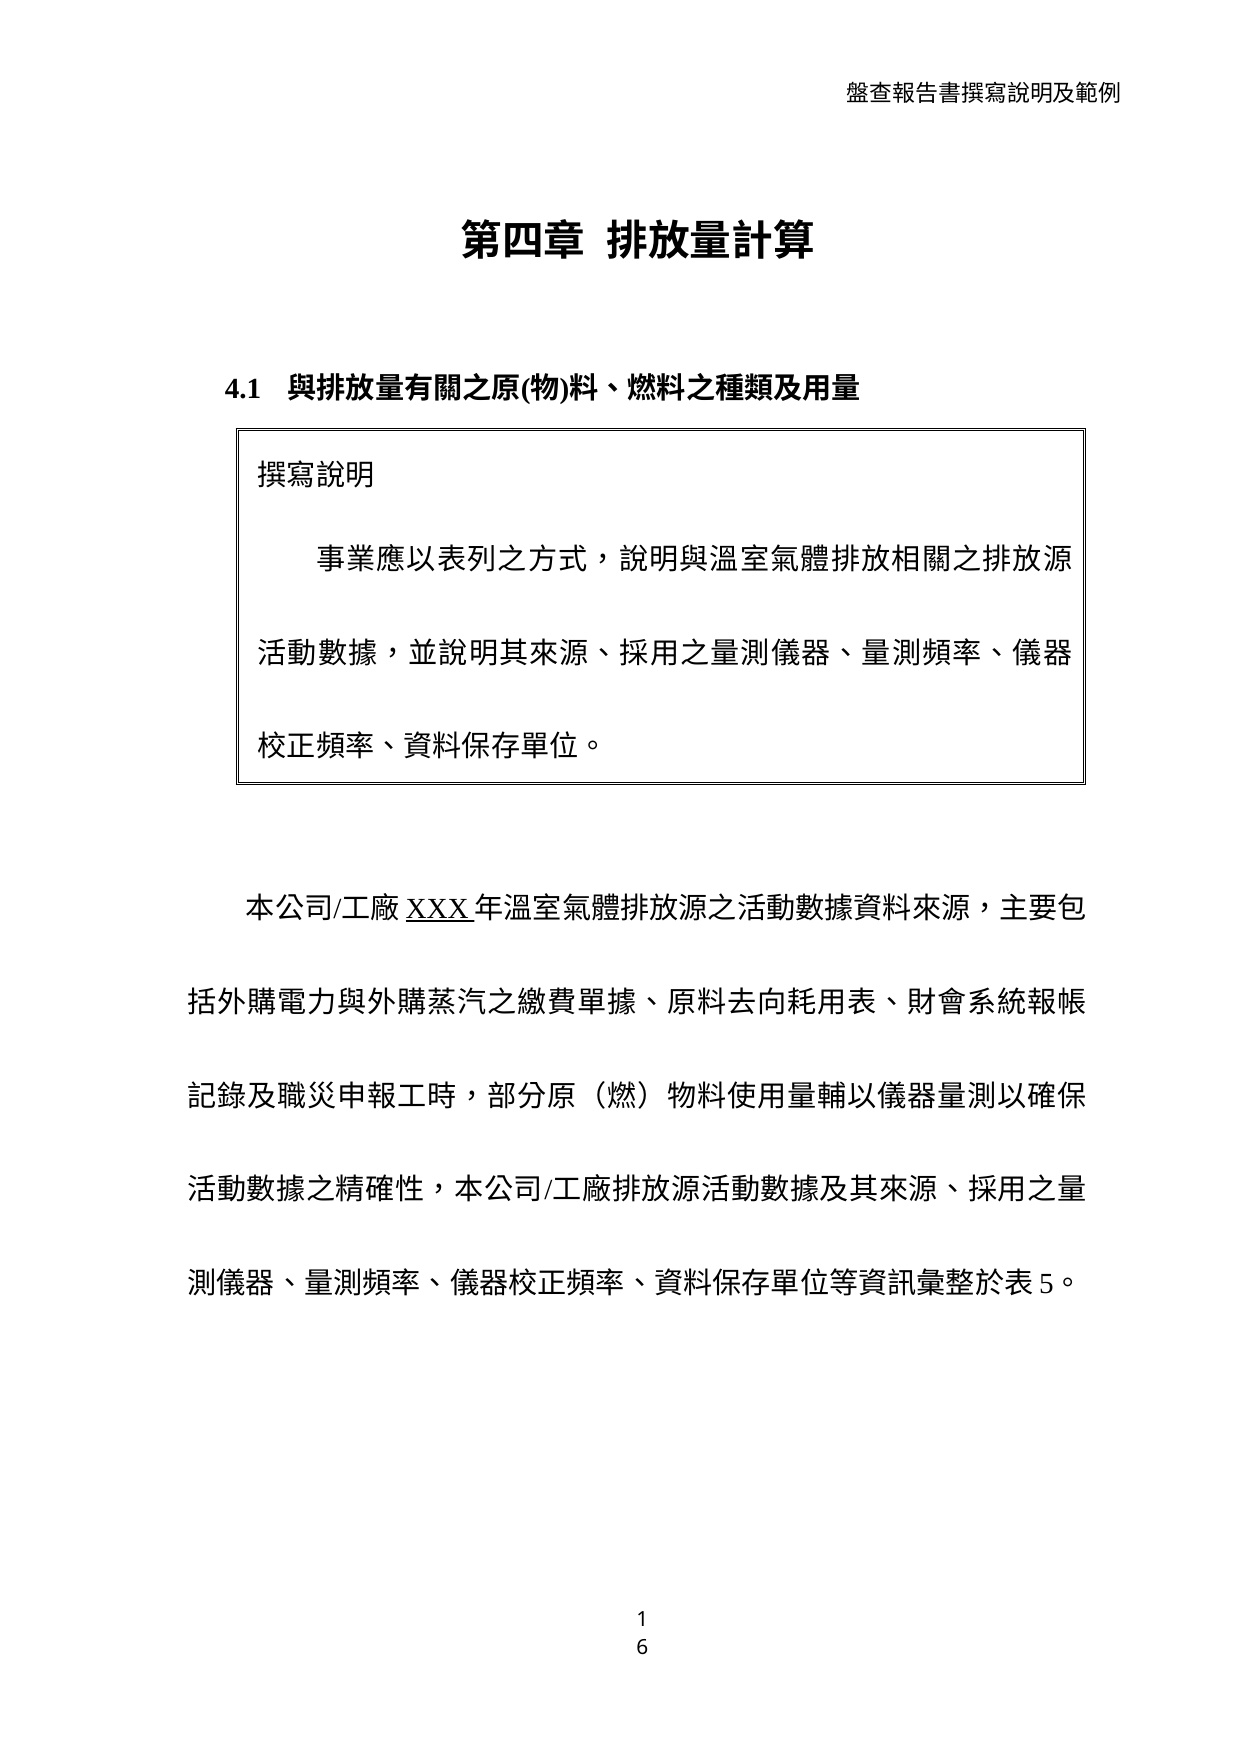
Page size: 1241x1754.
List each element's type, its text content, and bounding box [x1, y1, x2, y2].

subtitle 4.1 與排放量有關之原(物)料、燃料之種類及用量 [187, 344, 1087, 407]
table_header 撰寫說明 事業應以表列之方式，說明與溫室氣體排放相關之排放源活動數據，並說明其來源、採用之量測儀器、量測頻率、儀器校正頻率、資料保存單位。 [239, 431, 1083, 782]
subtitle 第四章 排放量計算 [187, 196, 1087, 258]
text 本公司/工廠XXX年溫室氣體排放源之活動數據資料來源，主要包括外購電力與外購蒸汽之繳費單據、原料去向耗用表、財會系統報帳記錄及職災申報工時，部分原（燃）物料使用量輔以儀器量測以確保活動數據之精確性，本公司/工廠排放源活動數據及其來源、採用之量測儀器、量測頻率、儀器校正頻率、資料保存單位等資訊彙整於表5。 [187, 864, 1087, 1302]
